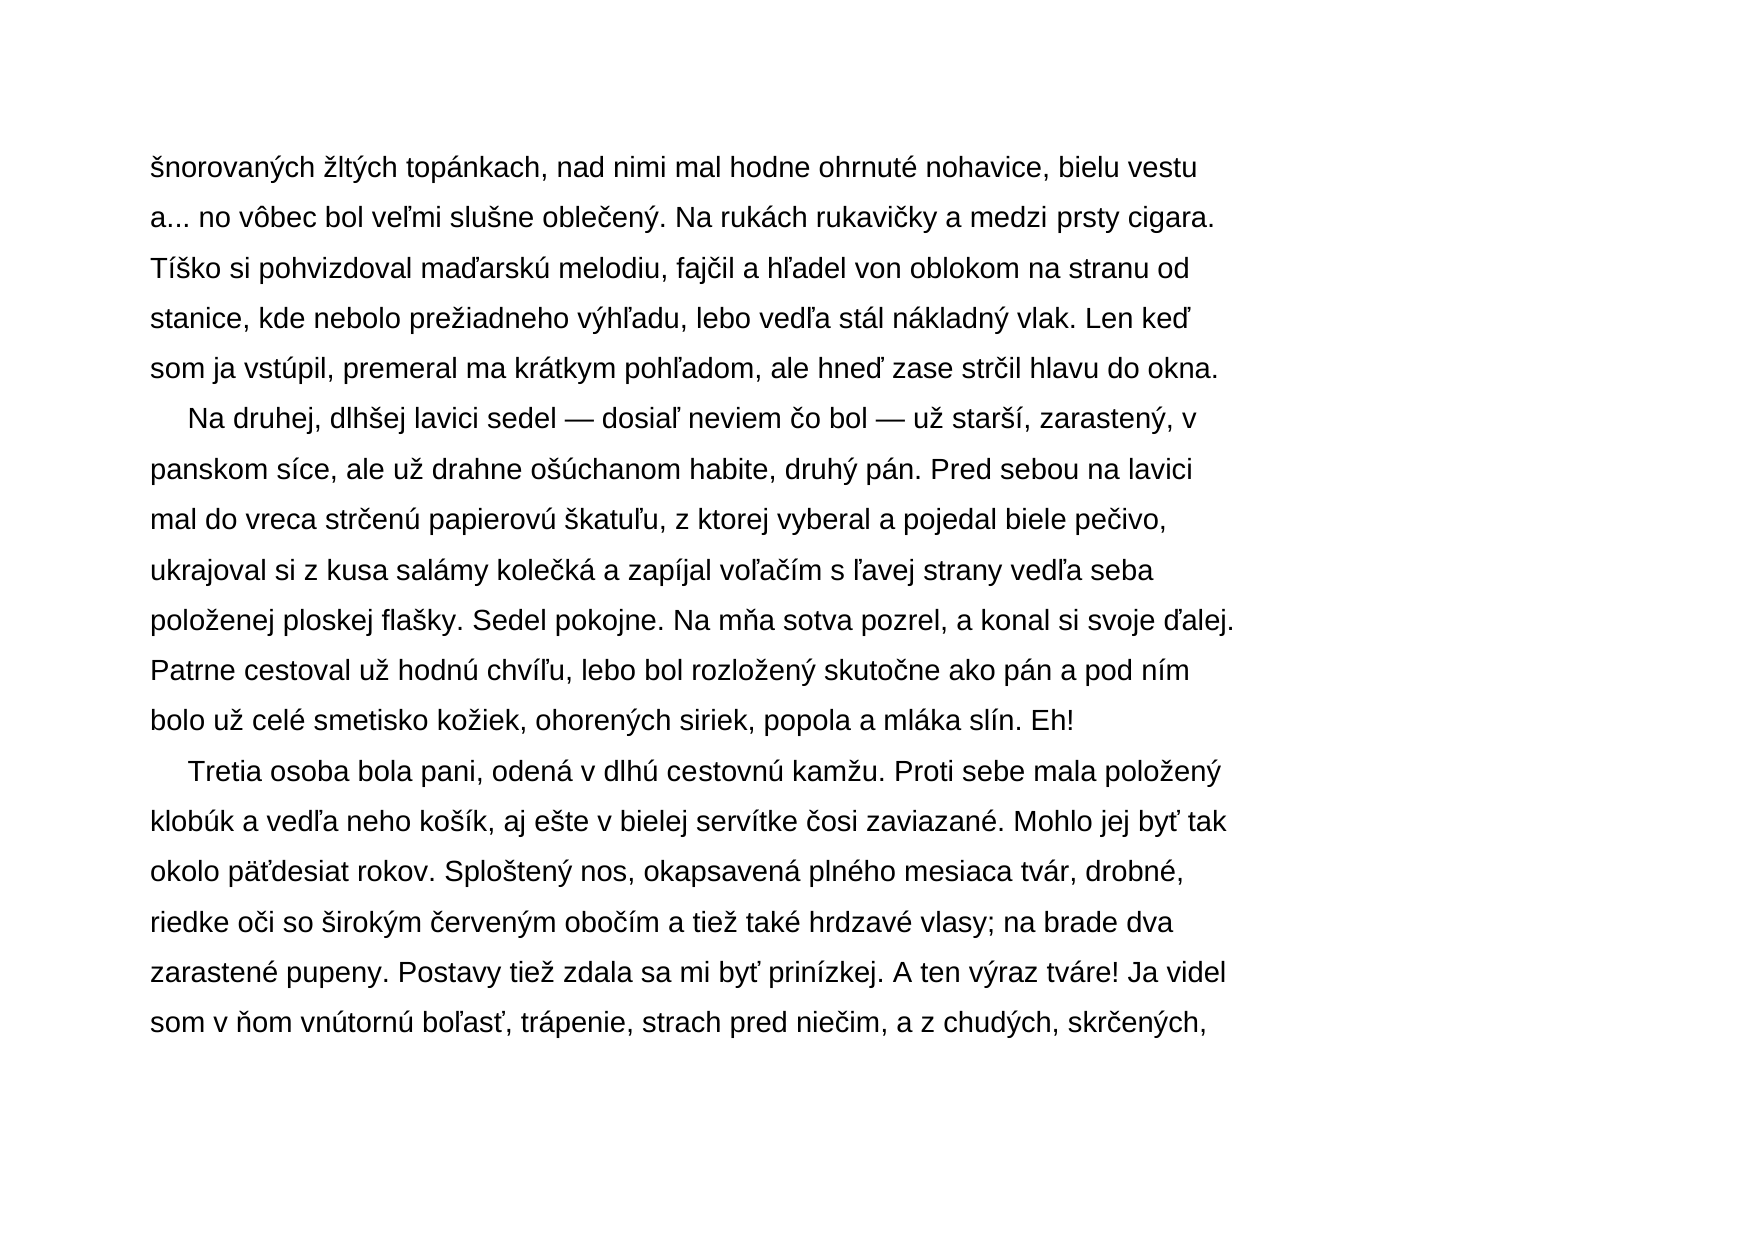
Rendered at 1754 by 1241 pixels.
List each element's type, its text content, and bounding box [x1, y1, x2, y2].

text Na druhej, dlhšej lavici sedel — dosiaľ neviem čo bol — už starší, zarastený, v panskom síce, ale už drahne ošúchanom habite, druhý pán. Pred sebou na lavici mal do vreca strčenú papierovú škatuľu, z ktorej vyberal a pojedal biele pečivo, ukrajoval si z kusa salámy kolečká a zapíjal voľačím s ľavej strany vedľa seba položenej ploskej flašky. Sedel pokojne. Na mňa sotva pozrel, a konal si svoje ďalej. Patrne cestoval už hodnú chvíľu, lebo bol rozložený skutočne ako pán a pod ním bolo už celé smetisko kožiek, ohorených siriek, popola a mláka slín. Eh! [150, 402, 1242, 737]
text Tretia osoba bola pani, odená v dlhú ce­stovnú kamžu. Proti sebe mala položený klobúk a vedľa neho košík, aj ešte v bielej servítke čosi zaviazané. Mohlo jej byť tak okolo päťdesiat rokov. Sploštený nos, okapsavená plného mesiaca tvár, drobné, riedke oči so širokým červeným obočím a tiež také hrdzavé vlasy; na brade dva zaraste­né pupeny. Postavy tiež zdala sa mi byť prinízkej. A ten výraz tváre! Ja videl som v ňom vnútornú boľasť, trápenie, strach pred niečim, a z chudých, skrčených, [150, 754, 1242, 1039]
text šnorovaných žltých topánkach, nad nimi mal hodne ohrnuté nohavice, bielu vestu a... no vôbec bol veľmi slušne oblečený. Na rukách rukavičky a medzi prsty cigara. Tíško si pohvizdoval maďarskú melodiu, fajčil a hľadel von oblokom na stranu od stanice, kde nebolo prežiadneho výhľadu, lebo vedľa stál nákladný vlak. Len keď som ja vstúpil, premeral ma krátkym pohľadom, ale hneď zase strčil hlavu do okna. [150, 150, 1242, 385]
